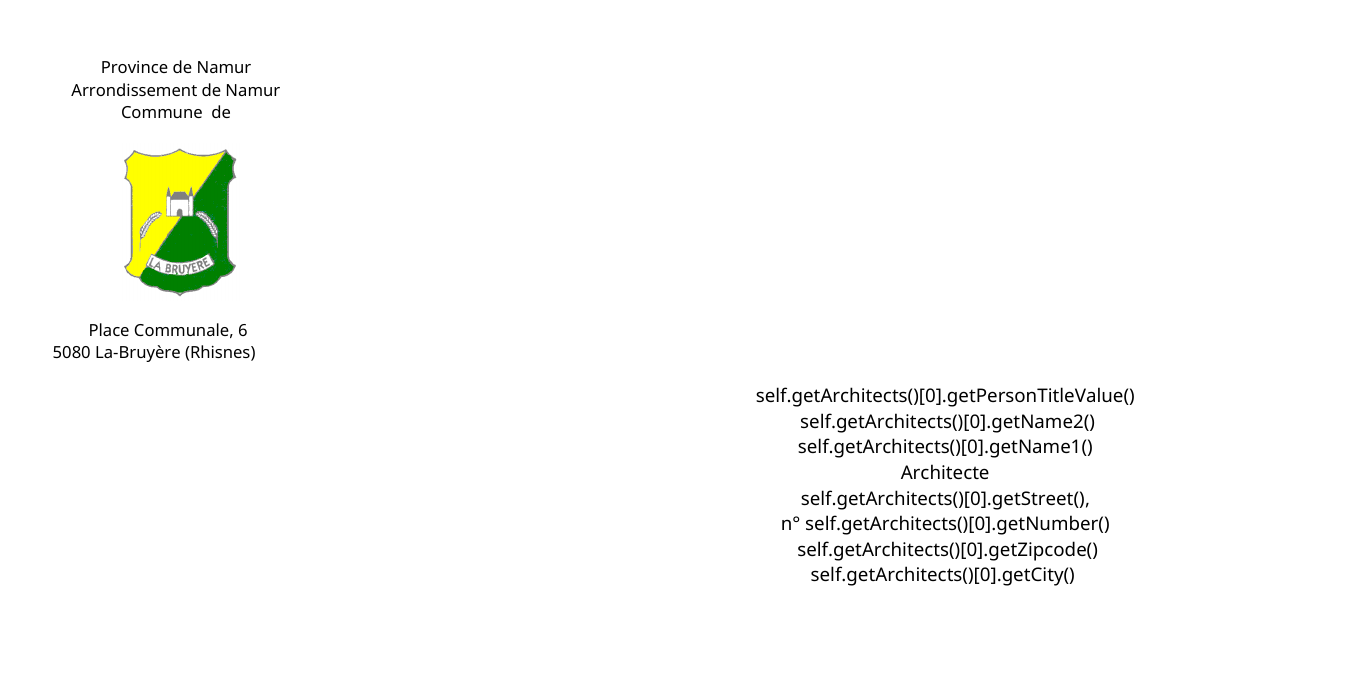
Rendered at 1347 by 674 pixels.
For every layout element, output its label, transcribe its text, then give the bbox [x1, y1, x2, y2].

table_cell self.getArchitects()[0].getPersonTitleValue() [711, 332, 1179, 408]
text Commune de [18, 101, 333, 124]
text Place Communale, 6 [88, 318, 711, 341]
table_header [711, 303, 1179, 332]
text Arrondissement de Namur [18, 78, 333, 101]
picture [119, 143, 240, 301]
table_cell [711, 587, 1179, 613]
table_cell [711, 613, 1179, 638]
table_cell [711, 638, 1179, 664]
text Province de Namur [18, 56, 333, 78]
text 5080 La-Bruyère (Rhisnes) [35, 341, 711, 364]
table_cell self.getArchitects()[0].getName2() self.getArchitects()[0].getName1() Architecte self.getArchitects()[0].getStreet(), n° self.getArchitects()[0].getNumber() self.getArchitects()[0].getZipcode() self.getArchitects()[0].getCity() [711, 408, 1179, 587]
text [1179, 318, 1199, 341]
